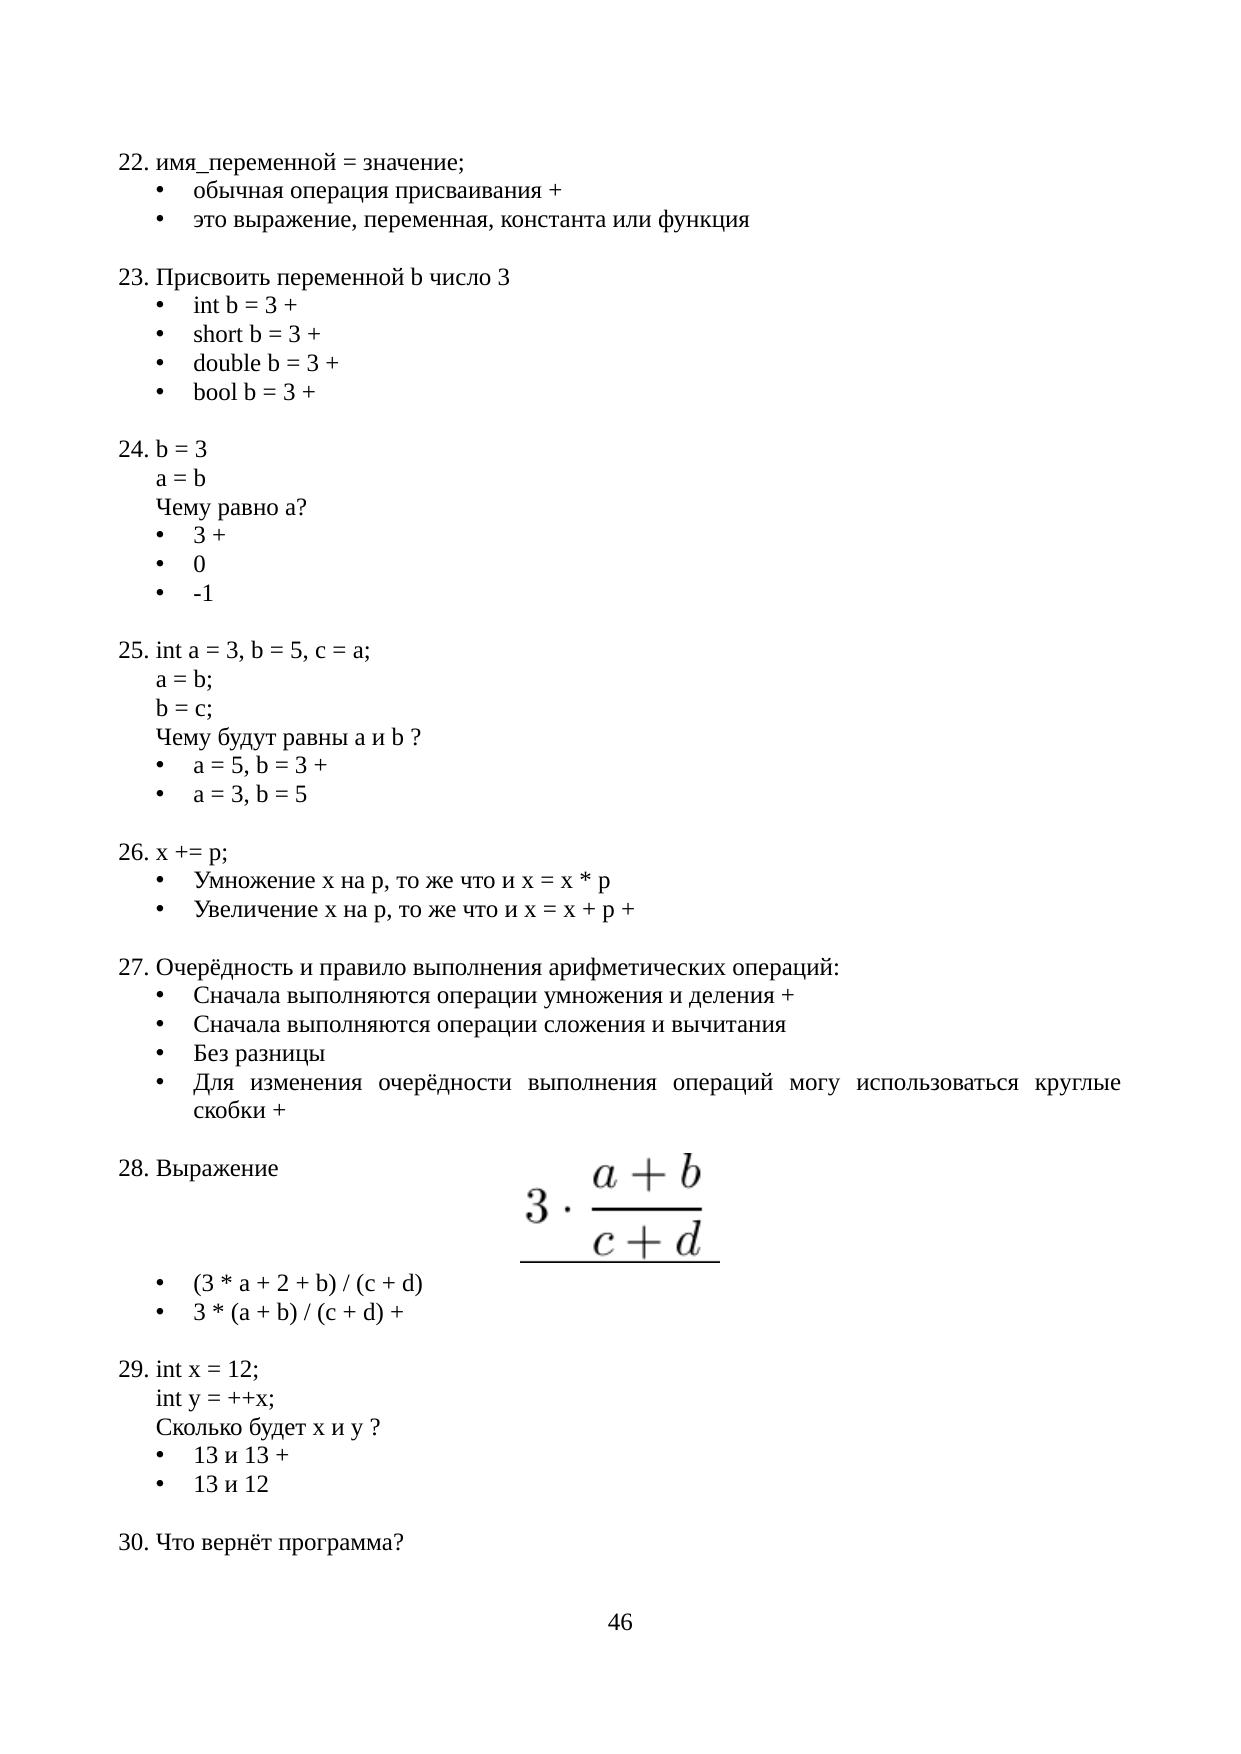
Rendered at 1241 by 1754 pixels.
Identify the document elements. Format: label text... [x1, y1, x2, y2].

text Чему будут равны a и b ? [118, 722, 1122, 751]
text 25. int a = 3, b = 5, c = a; [118, 636, 1122, 664]
text b = c; [118, 693, 1122, 722]
list Без разницы [156, 1038, 1122, 1067]
list short b = 3 + [156, 319, 1122, 348]
text 28. Выражение [118, 1153, 520, 1182]
list 0 [156, 549, 1122, 578]
text Сколько будет x и y ? [118, 1412, 1122, 1441]
text 29. int x = 12; [118, 1354, 1122, 1383]
picture [520, 1153, 720, 1263]
list bool b = 3 + [156, 377, 1122, 406]
list 13 и 12 [156, 1469, 1122, 1498]
text [720, 1153, 1122, 1182]
list 13 и 13 + [156, 1441, 1122, 1469]
list это выражение, переменная, константа или функция [156, 204, 1122, 233]
list -1 [156, 578, 1122, 607]
text Чему равно a? [118, 492, 1122, 521]
list double b = 3 + [156, 348, 1122, 377]
list 3 * (a + b) / (c + d) + [156, 1297, 1122, 1326]
list a = 3, b = 5 [156, 779, 1122, 808]
list Сначала выполняются операции умножения и деления + [156, 981, 1122, 1009]
text a = b; [118, 664, 1122, 693]
text 26. x += p; [118, 837, 1122, 866]
list Сначала выполняются операции сложения и вычитания [156, 1009, 1122, 1038]
list 3 + [156, 521, 1122, 549]
list Для изменения очерёдности выполнения операций могу использоваться круглые скобки + [156, 1067, 1122, 1124]
list обычная операция присваивания + [156, 176, 1122, 204]
list Увеличение x на p, то же что и x = x + p + [156, 894, 1122, 923]
list Умножение x на p, то же что и x = x * p [156, 866, 1122, 894]
text a = b [118, 463, 1122, 492]
list (3 * a + 2 + b) / (c + d) [156, 1268, 1122, 1297]
text 23. Присвоить переменной b число 3 [118, 262, 1122, 291]
text 24. b = 3 [118, 434, 1122, 463]
list a = 5, b = 3 + [156, 751, 1122, 779]
text 22. имя_переменной = значение; [118, 147, 1122, 176]
text int y = ++x; [118, 1383, 1122, 1412]
list int b = 3 + [156, 291, 1122, 319]
text 30. Что вернёт программа? [118, 1527, 1122, 1556]
text 27. Очерёдность и правило выполнения арифметических операций: [118, 952, 1122, 981]
